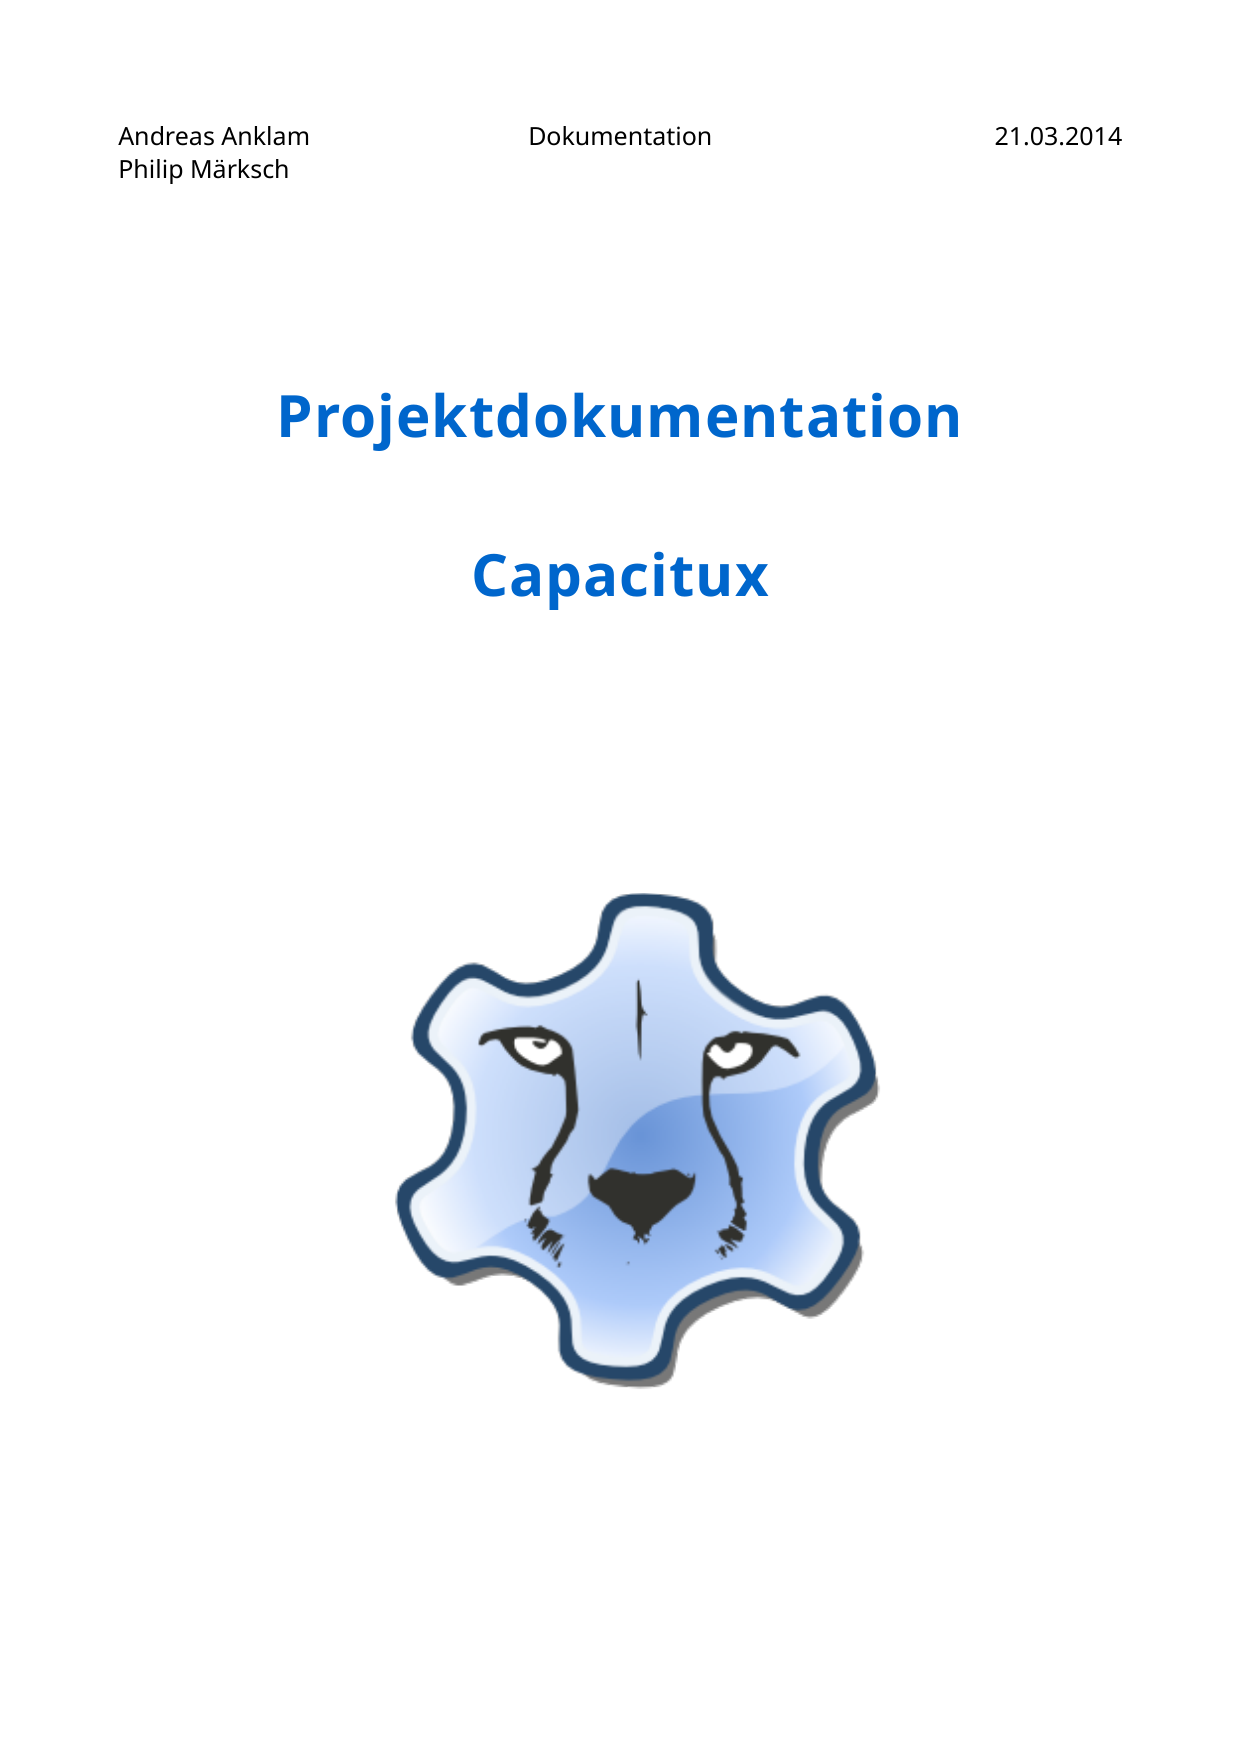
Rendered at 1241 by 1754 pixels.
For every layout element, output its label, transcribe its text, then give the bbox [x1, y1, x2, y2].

text Projektdokumentation [118, 375, 1122, 454]
picture [386, 893, 894, 1393]
text Capacitux [118, 534, 1122, 613]
